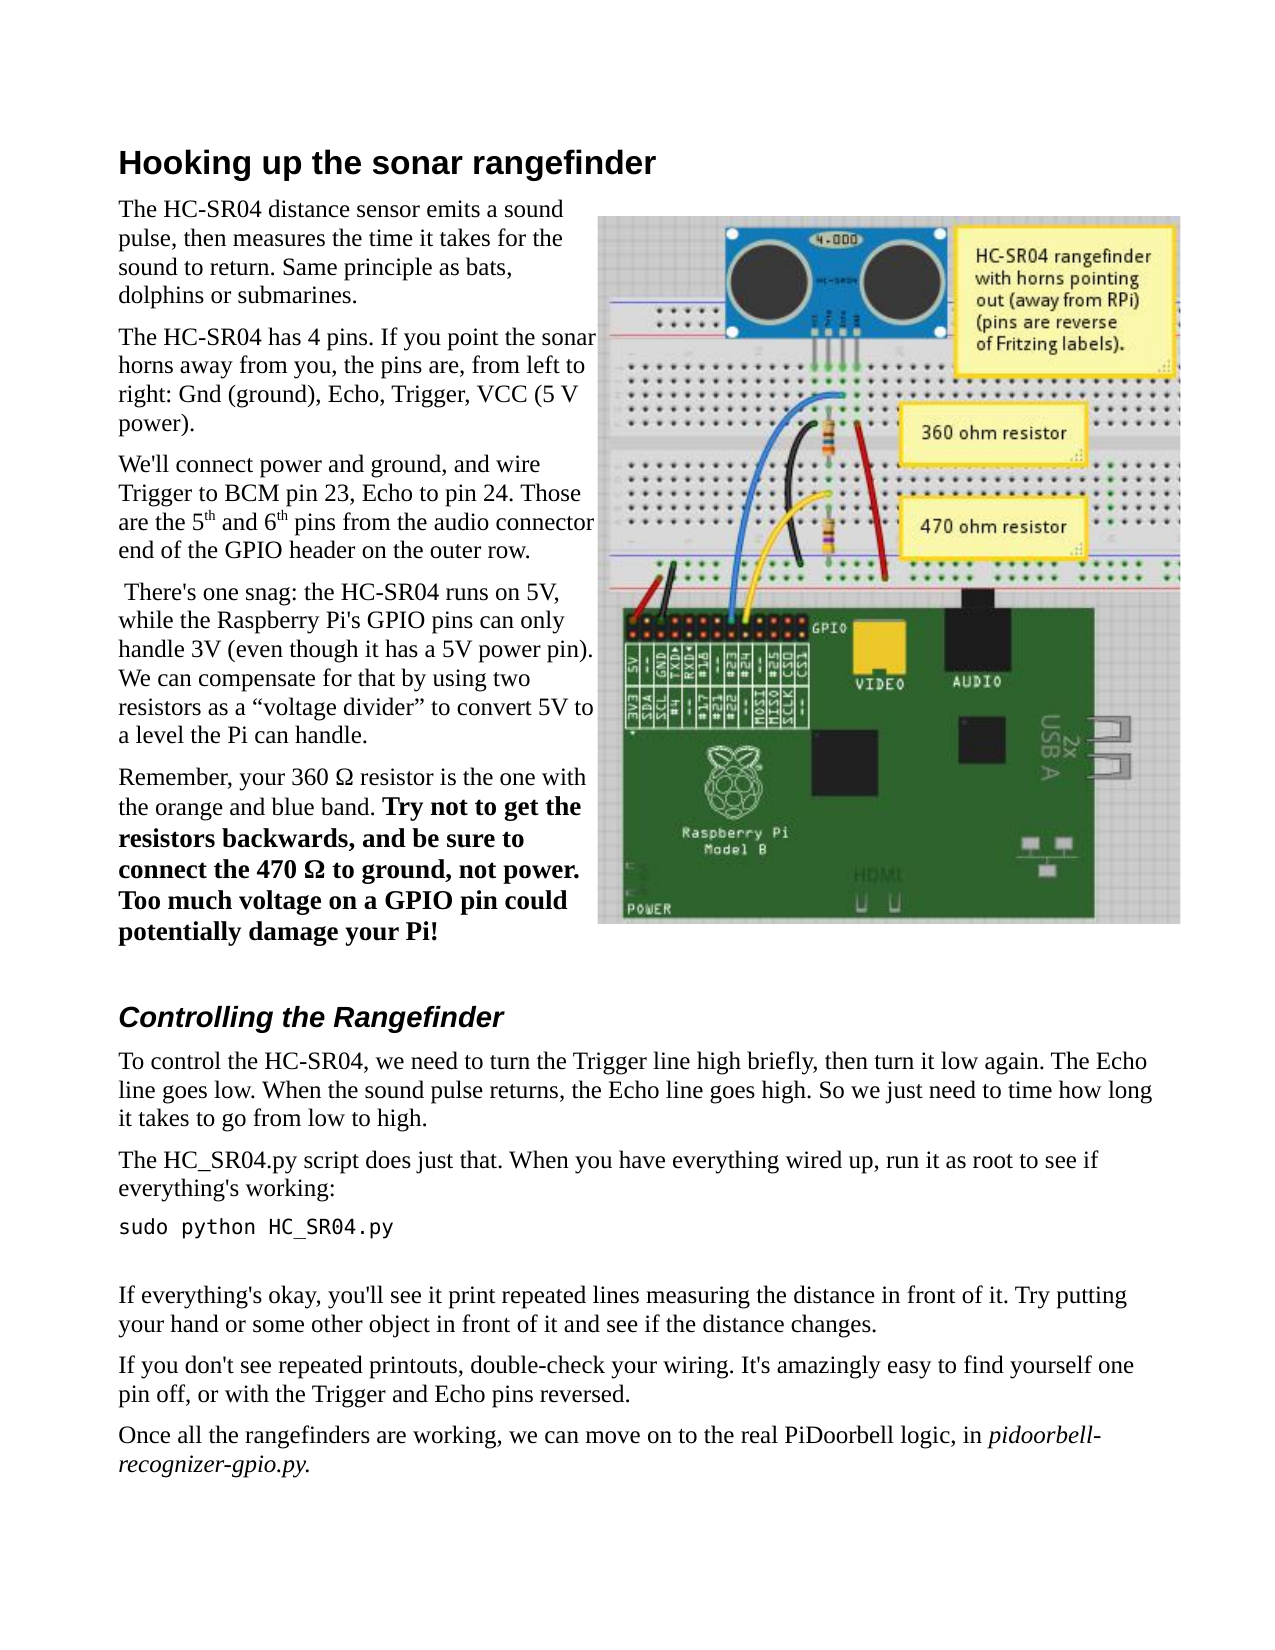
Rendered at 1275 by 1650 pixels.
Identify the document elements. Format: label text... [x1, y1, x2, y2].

text There's one snag: the HC-SR04 runs on 5V, while the Raspberry Pi's GPIO pins can only handle 3V (even though it has a 5V power pin). We can compensate for that by using two resistors as a “voltage divider” to convert 5V to a level the Pi can handle. [118, 577, 597, 749]
subtitle Hooking up the sonar rangefinder [118, 143, 1157, 182]
text To control the HC-SR04, we need to turn the Trigger line high briefly, then turn it low again. The Echo line goes low. When the sound pulse returns, the Echo line goes high. So we just need to time how long it takes to go from low to high. [118, 1046, 1157, 1132]
text If you don't see repeated printouts, double-check your wiring. It's amazingly easy to find yourself one pin off, or with the Trigger and Echo pins reversed. [118, 1350, 1157, 1408]
text The HC-SR04 distance sensor emits a sound pulse, then measures the time it takes for the sound to return. Same principle as bats, dolphins or submarines. [118, 194, 1157, 309]
picture [597, 216, 1181, 924]
text If everything's okay, you'll see it print repeated lines measuring the distance in front of it. Try putting your hand or some other object in front of it and see if the distance changes. [118, 1280, 1157, 1338]
text The HC-SR04 has 4 pins. If you point the sonar horns away from you, the pins are, from left to right: Gnd (ground), Echo, Trigger, VCC (5 V power). [118, 322, 597, 437]
subtitle Controlling the Rangefinder [118, 1000, 1157, 1033]
text Remember, your 360 Ω resistor is the one with the orange and blue band. Try not to get the resistors backwards, and be sure to connect the 470 Ω to ground, not power. Too much voltage on a GPIO pin could potentially damage your Pi! [118, 762, 1157, 946]
text The HC_SR04.py script does just that. When you have everything wired up, run it as root to see if everything's working: [118, 1145, 1157, 1202]
text Once all the rangefinders are working, we can move on to the real PiDoorbell logic, in pidoorbell-recognizer-gpio.py. [118, 1420, 1157, 1478]
text We'll connect power and ground, and wire Trigger to BCM pin 23, Echo to pin 24. Those are the 5th and 6th pins from the audio connector end of the GPIO header on the outer row. [118, 449, 597, 564]
text sudo python HC_SR04.py [118, 1215, 1157, 1239]
